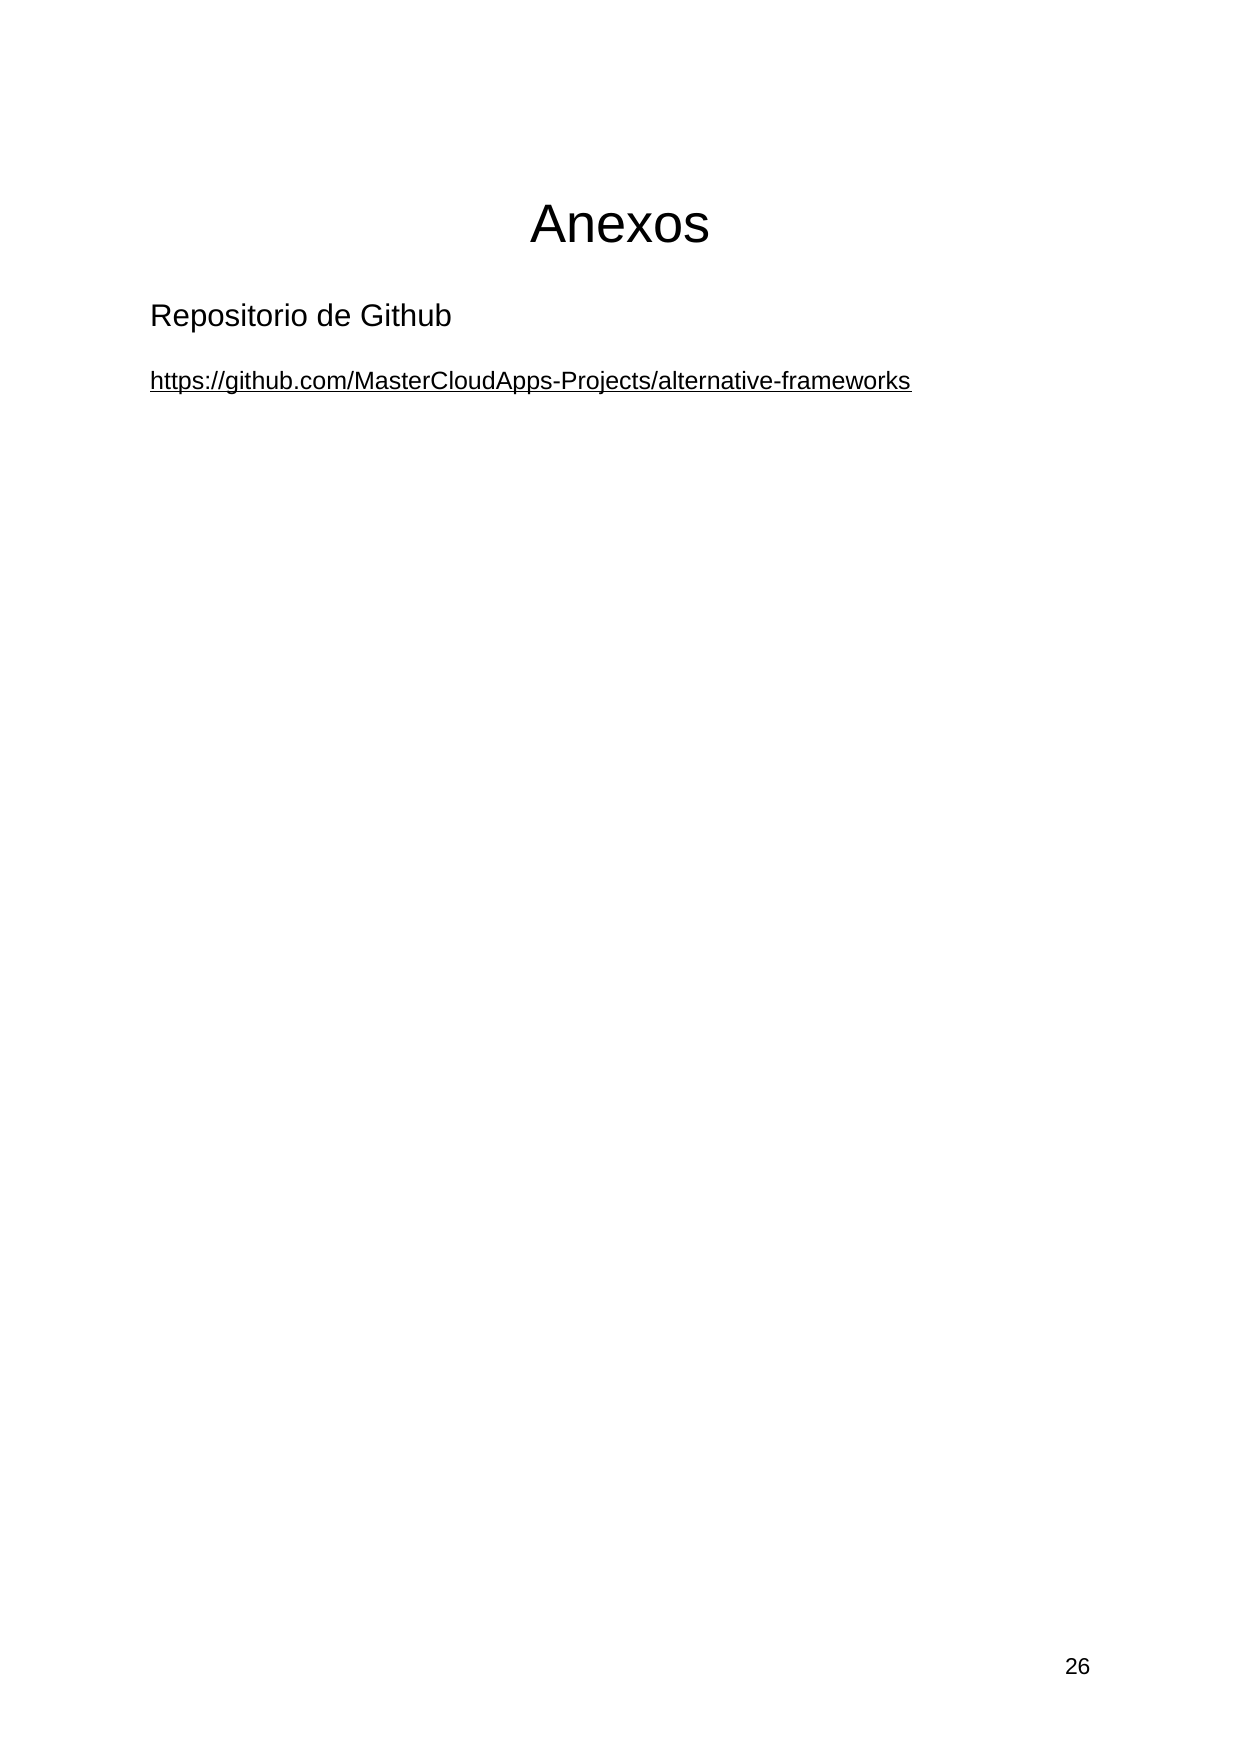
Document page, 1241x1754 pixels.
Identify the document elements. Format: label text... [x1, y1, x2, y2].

subtitle Anexos [150, 192, 1090, 254]
text https://github.com/MasterCloudApps-Projects/alternative-frameworks [150, 366, 1090, 395]
subtitle Repositorio de Github [150, 297, 1090, 333]
